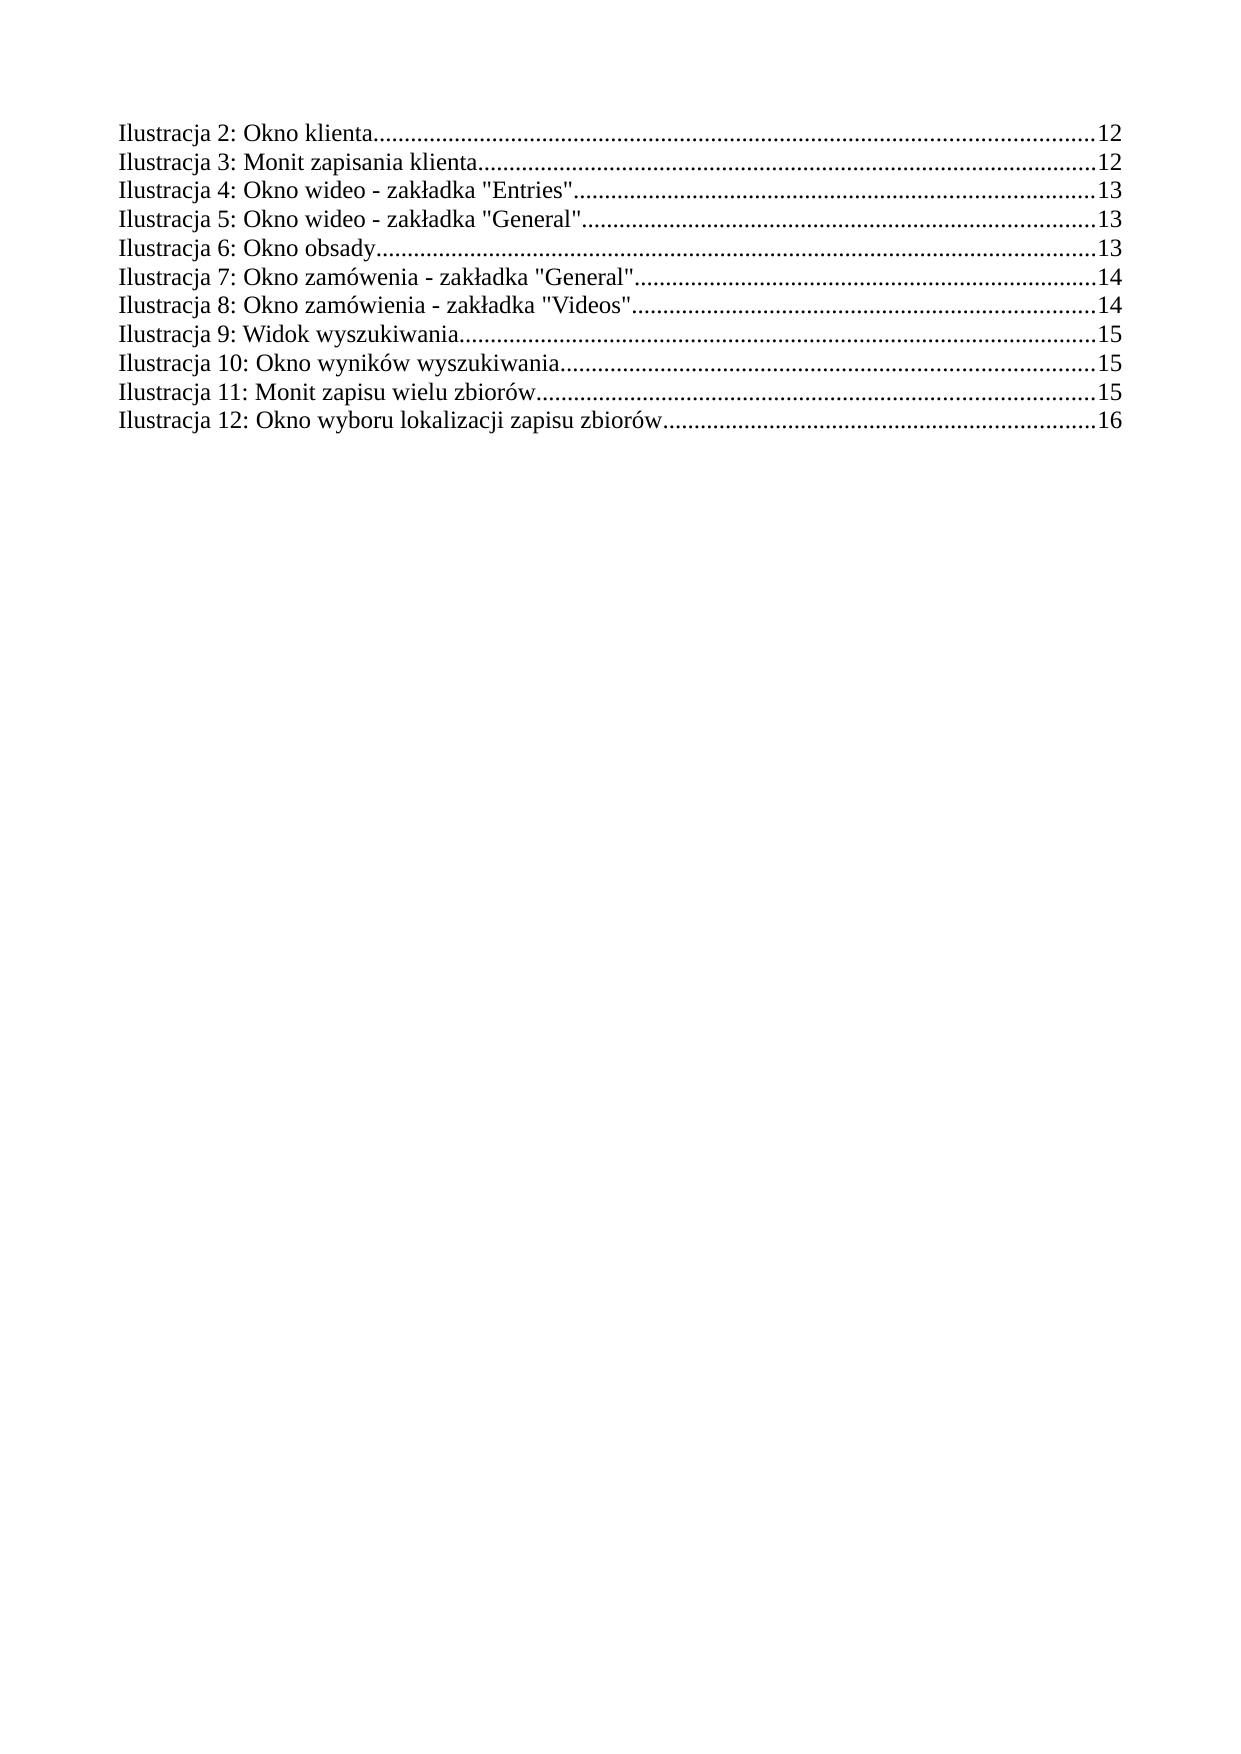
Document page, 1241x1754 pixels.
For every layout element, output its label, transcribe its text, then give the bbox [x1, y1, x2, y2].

text Ilustracja 8: Okno zamówienia - zakładka "Videos" 14 [118, 291, 1122, 319]
text Ilustracja 6: Okno obsady 13 [118, 233, 1122, 262]
text Ilustracja 12: Okno wyboru lokalizacji zapisu zbiorów 16 [118, 406, 1122, 434]
text Ilustracja 2: Okno klienta 12 [118, 118, 1122, 147]
text Ilustracja 5: Okno wideo - zakładka "General" 13 [118, 204, 1122, 233]
text Ilustracja 4: Okno wideo - zakładka "Entries" 13 [118, 176, 1122, 204]
text Ilustracja 7: Okno zamówenia - zakładka "General" 14 [118, 262, 1122, 291]
text Ilustracja 10: Okno wyników wyszukiwania 15 [118, 348, 1122, 377]
text Ilustracja 3: Monit zapisania klienta 12 [118, 147, 1122, 176]
text Ilustracja 9: Widok wyszukiwania 15 [118, 319, 1122, 348]
text Ilustracja 11: Monit zapisu wielu zbiorów 15 [118, 377, 1122, 406]
